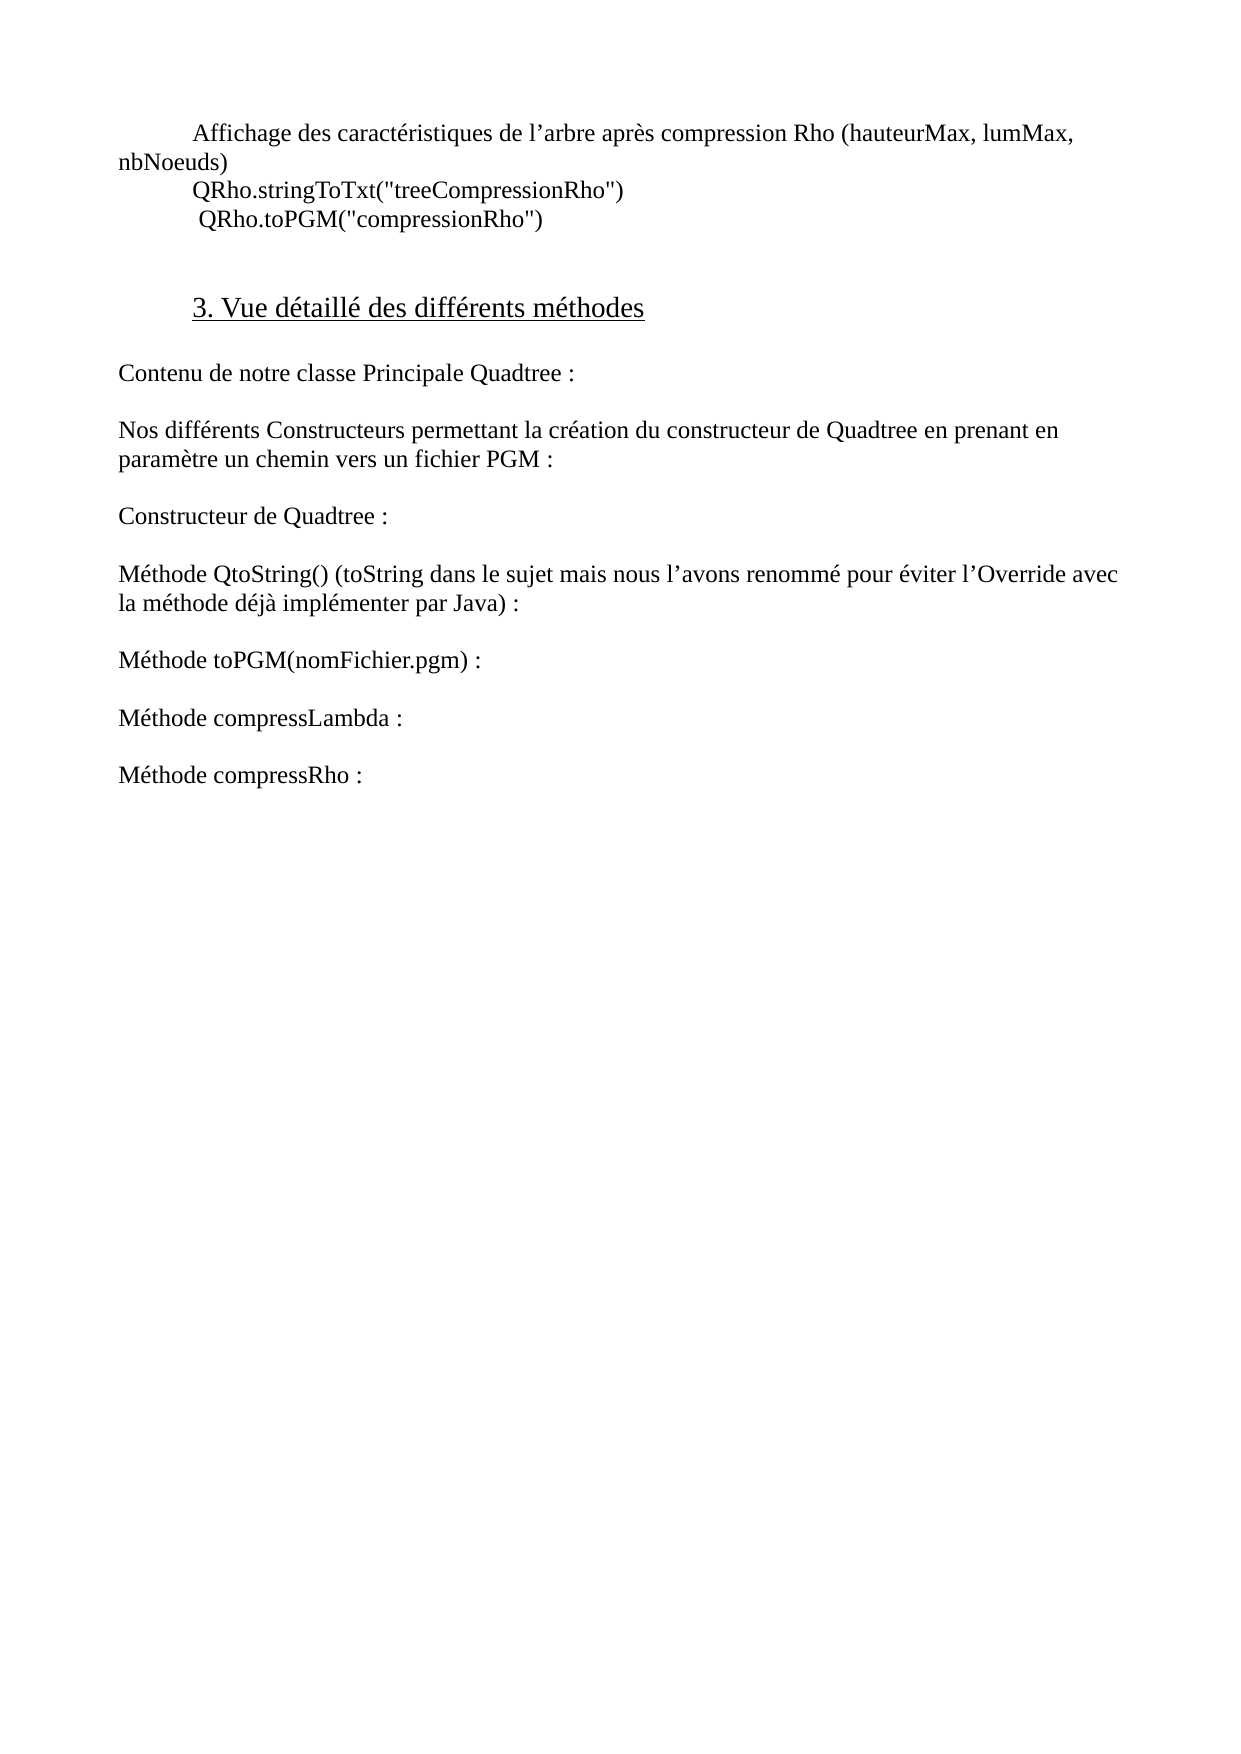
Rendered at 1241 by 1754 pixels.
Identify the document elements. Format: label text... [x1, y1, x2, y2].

text Contenu de notre classe Principale Quadtree : [118, 358, 1122, 386]
text Nos différents Constructeurs permettant la création du constructeur de Quadtree en prenant en paramètre un chemin vers un fichier PGM : [118, 415, 1122, 473]
text Constructeur de Quadtree : [118, 501, 1122, 530]
text Méthode compressRho : [118, 760, 1122, 789]
text Méthode QtoString() (toString dans le sujet mais nous l’avons renommé pour éviter l’Override avec la méthode déjà implémenter par Java) : [118, 559, 1122, 616]
text 3. Vue détaillé des différents méthodes [118, 291, 1122, 324]
text Affichage des caractéristiques de l’arbre après compression Rho (hauteurMax, lumMax, nbNoeuds) [118, 118, 1122, 176]
text QRho.stringToTxt("treeCompressionRho") [118, 176, 1122, 204]
text Méthode toPGM(nomFichier.pgm) : [118, 645, 1122, 674]
text Méthode compressLambda : [118, 703, 1122, 731]
text QRho.toPGM("compressionRho") [118, 204, 1122, 233]
